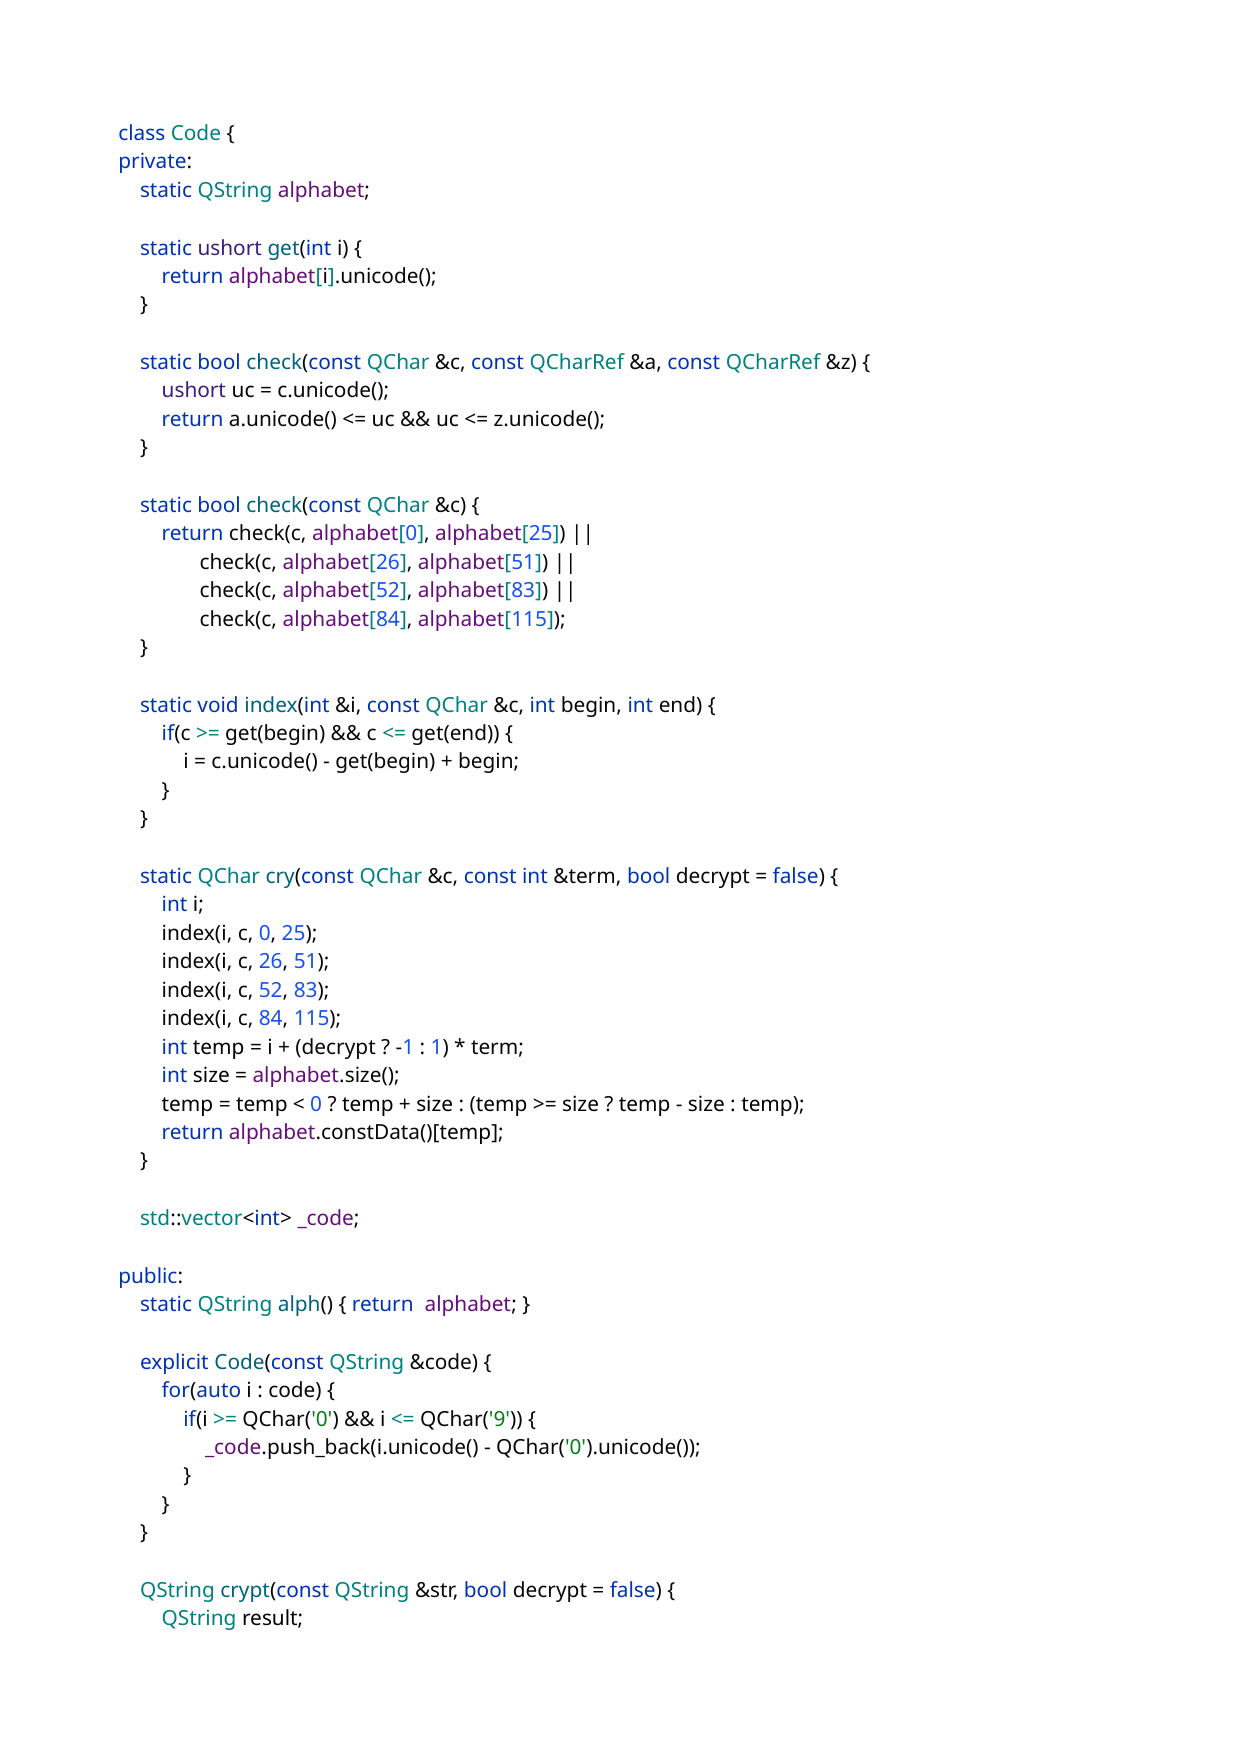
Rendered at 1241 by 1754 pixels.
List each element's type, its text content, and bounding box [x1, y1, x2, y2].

text class Code { private: static QString alphabet; static ushort get(int i) { return alphabet[i].unicode(); } static bool check(const QChar &c, const QCharRef &a, const QCharRef &z) { ushort uc = c.unicode(); return a.unicode() <= uc && uc <= z.unicode(); } static bool check(const QChar &c) { return check(c, alphabet[0], alphabet[25]) || check(c, alphabet[26], alphabet[51]) || check(c, alphabet[52], alphabet[83]) || check(c, alphabet[84], alphabet[115]); } static void index(int &i, const QChar &c, int begin, int end) { if(c >= get(begin) && c <= get(end)) { i = c.unicode() - get(begin) + begin; } } static QChar cry(const QChar &c, const int &term, bool decrypt = false) { int i; index(i, c, 0, 25); index(i, c, 26, 51); index(i, c, 52, 83); index(i, c, 84, 115); int temp = i + (decrypt ? -1 : 1) * term; int size = alphabet.size(); temp = temp < 0 ? temp + size : (temp >= size ? temp - size : temp); return alphabet.constData()[temp]; } std::vector<int> _code; public: static QString alph() { return alphabet; } explicit Code(const QString &code) { for(auto i : code) { if(i >= QChar('0') && i <= QChar('9')) { _code.push_back(i.unicode() - QChar('0').unicode()); } } } QString crypt(const QString &str, bool decrypt = false) { QString result; [118, 118, 1122, 1632]
